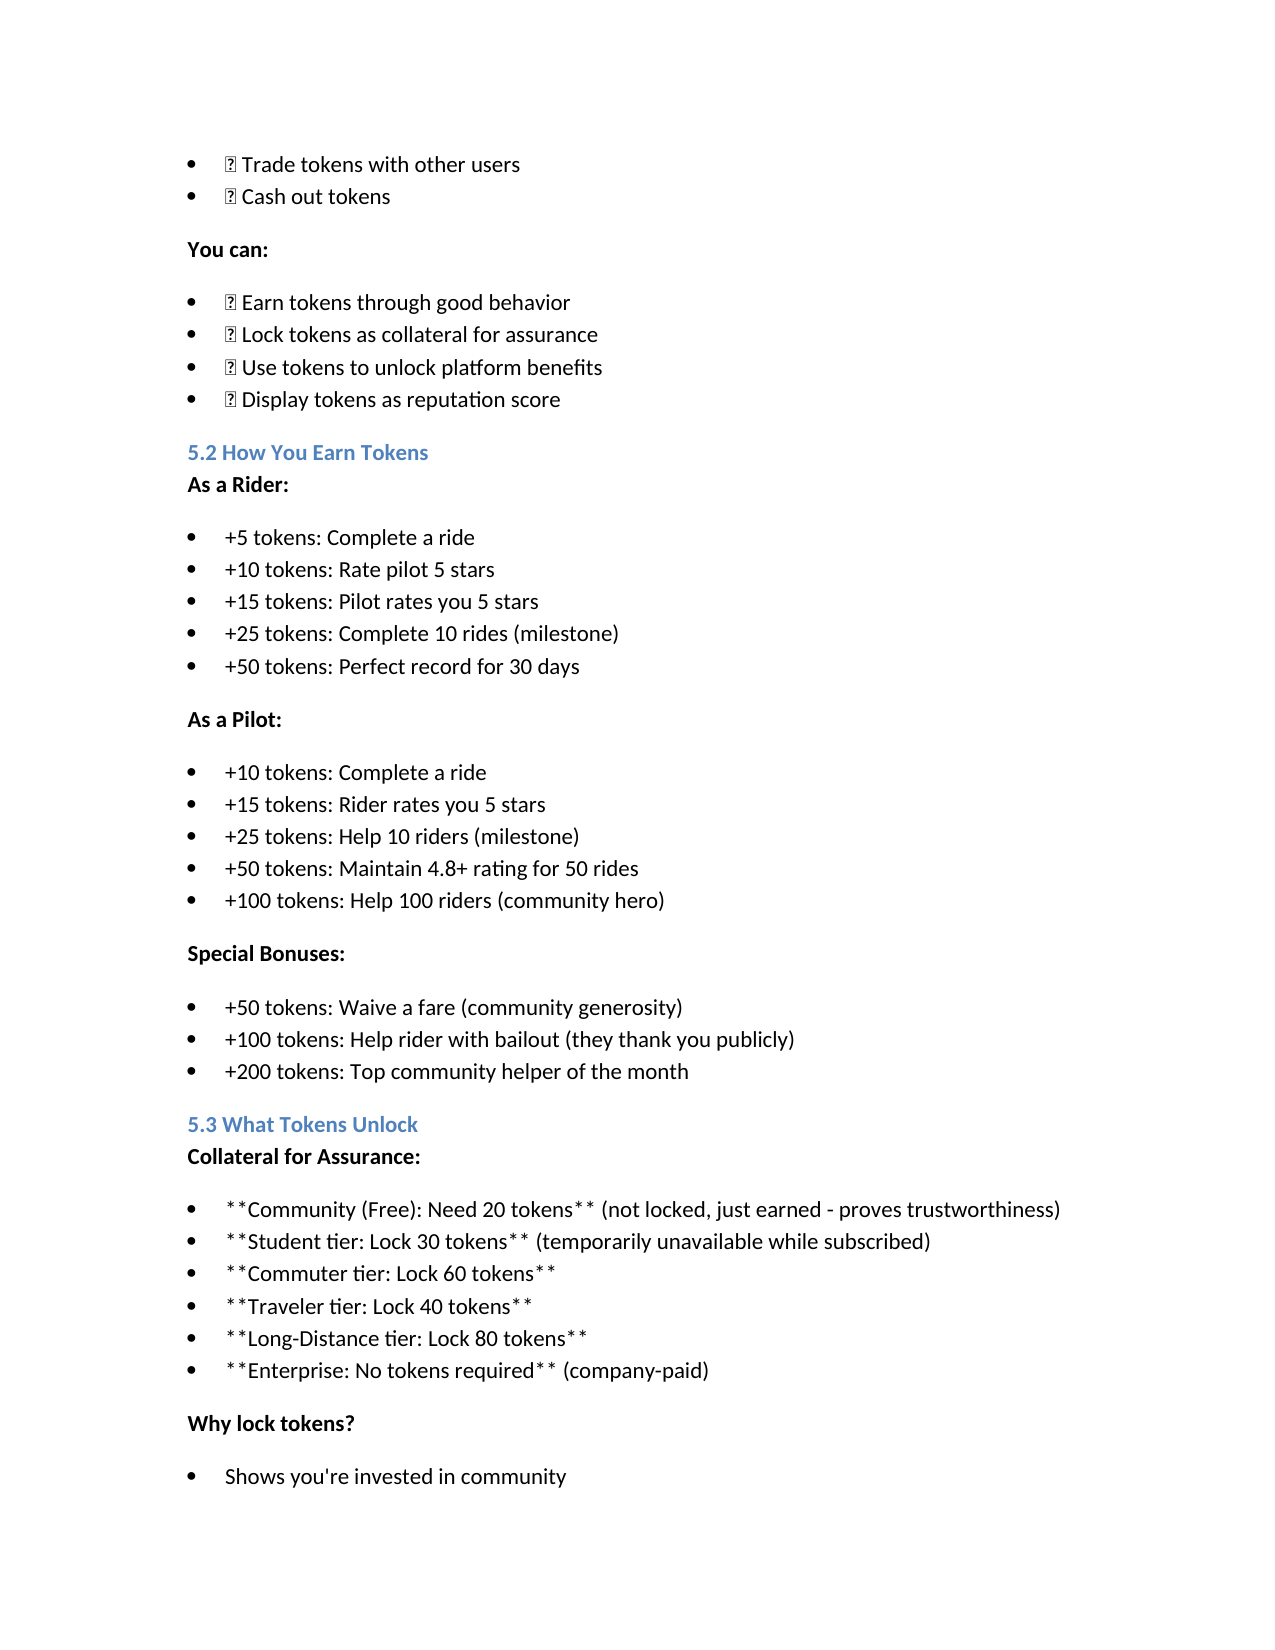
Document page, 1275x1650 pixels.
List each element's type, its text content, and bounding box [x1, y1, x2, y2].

text As a Pilot: [187, 705, 1087, 733]
text As a Rider: [187, 470, 1087, 498]
list +10 tokens: Rate pilot 5 stars [187, 555, 1087, 583]
list +25 tokens: Help 10 riders (milestone) [187, 822, 1087, 850]
list **Enterprise: No tokens required** (company-paid) [187, 1356, 1087, 1384]
list Shows you're invested in community [187, 1462, 1087, 1490]
list **Traveler tier: Lock 40 tokens** [187, 1292, 1087, 1320]
list +10 tokens: Complete a ride [187, 758, 1087, 786]
list +15 tokens: Rider rates you 5 stars [187, 790, 1087, 818]
list +5 tokens: Complete a ride [187, 523, 1087, 551]
list ✅ Use tokens to unlock platform benefits [187, 353, 1087, 381]
list **Long-Distance tier: Lock 80 tokens** [187, 1324, 1087, 1352]
list +100 tokens: Help 100 riders (community hero) [187, 887, 1087, 914]
subtitle 5.3 What Tokens Unlock [187, 1110, 1087, 1138]
list **Community (Free): Need 20 tokens** (not locked, just earned - proves trustworthiness) [187, 1195, 1087, 1223]
list +200 tokens: Top community helper of the month [187, 1057, 1087, 1085]
list ✅ Display tokens as reputation score [187, 385, 1087, 413]
list ✅ Earn tokens through good behavior [187, 288, 1087, 316]
list +50 tokens: Perfect record for 30 days [187, 652, 1087, 680]
list **Commuter tier: Lock 60 tokens** [187, 1259, 1087, 1288]
list ❌ Trade tokens with other users [187, 150, 1087, 178]
list +50 tokens: Maintain 4.8+ rating for 50 rides [187, 854, 1087, 882]
text You can: [187, 235, 1087, 263]
text Special Bonuses: [187, 939, 1087, 968]
list +25 tokens: Complete 10 rides (milestone) [187, 619, 1087, 648]
list +100 tokens: Help rider with bailout (they thank you publicly) [187, 1025, 1087, 1053]
list ❌ Cash out tokens [187, 182, 1087, 210]
list +15 tokens: Pilot rates you 5 stars [187, 587, 1087, 615]
subtitle 5.2 How You Earn Tokens [187, 438, 1087, 466]
text Why lock tokens? [187, 1409, 1087, 1437]
list **Student tier: Lock 30 tokens** (temporarily unavailable while subscribed) [187, 1227, 1087, 1255]
list ✅ Lock tokens as collateral for assurance [187, 320, 1087, 348]
list +50 tokens: Waive a fare (community generosity) [187, 993, 1087, 1021]
text Collateral for Assurance: [187, 1142, 1087, 1170]
